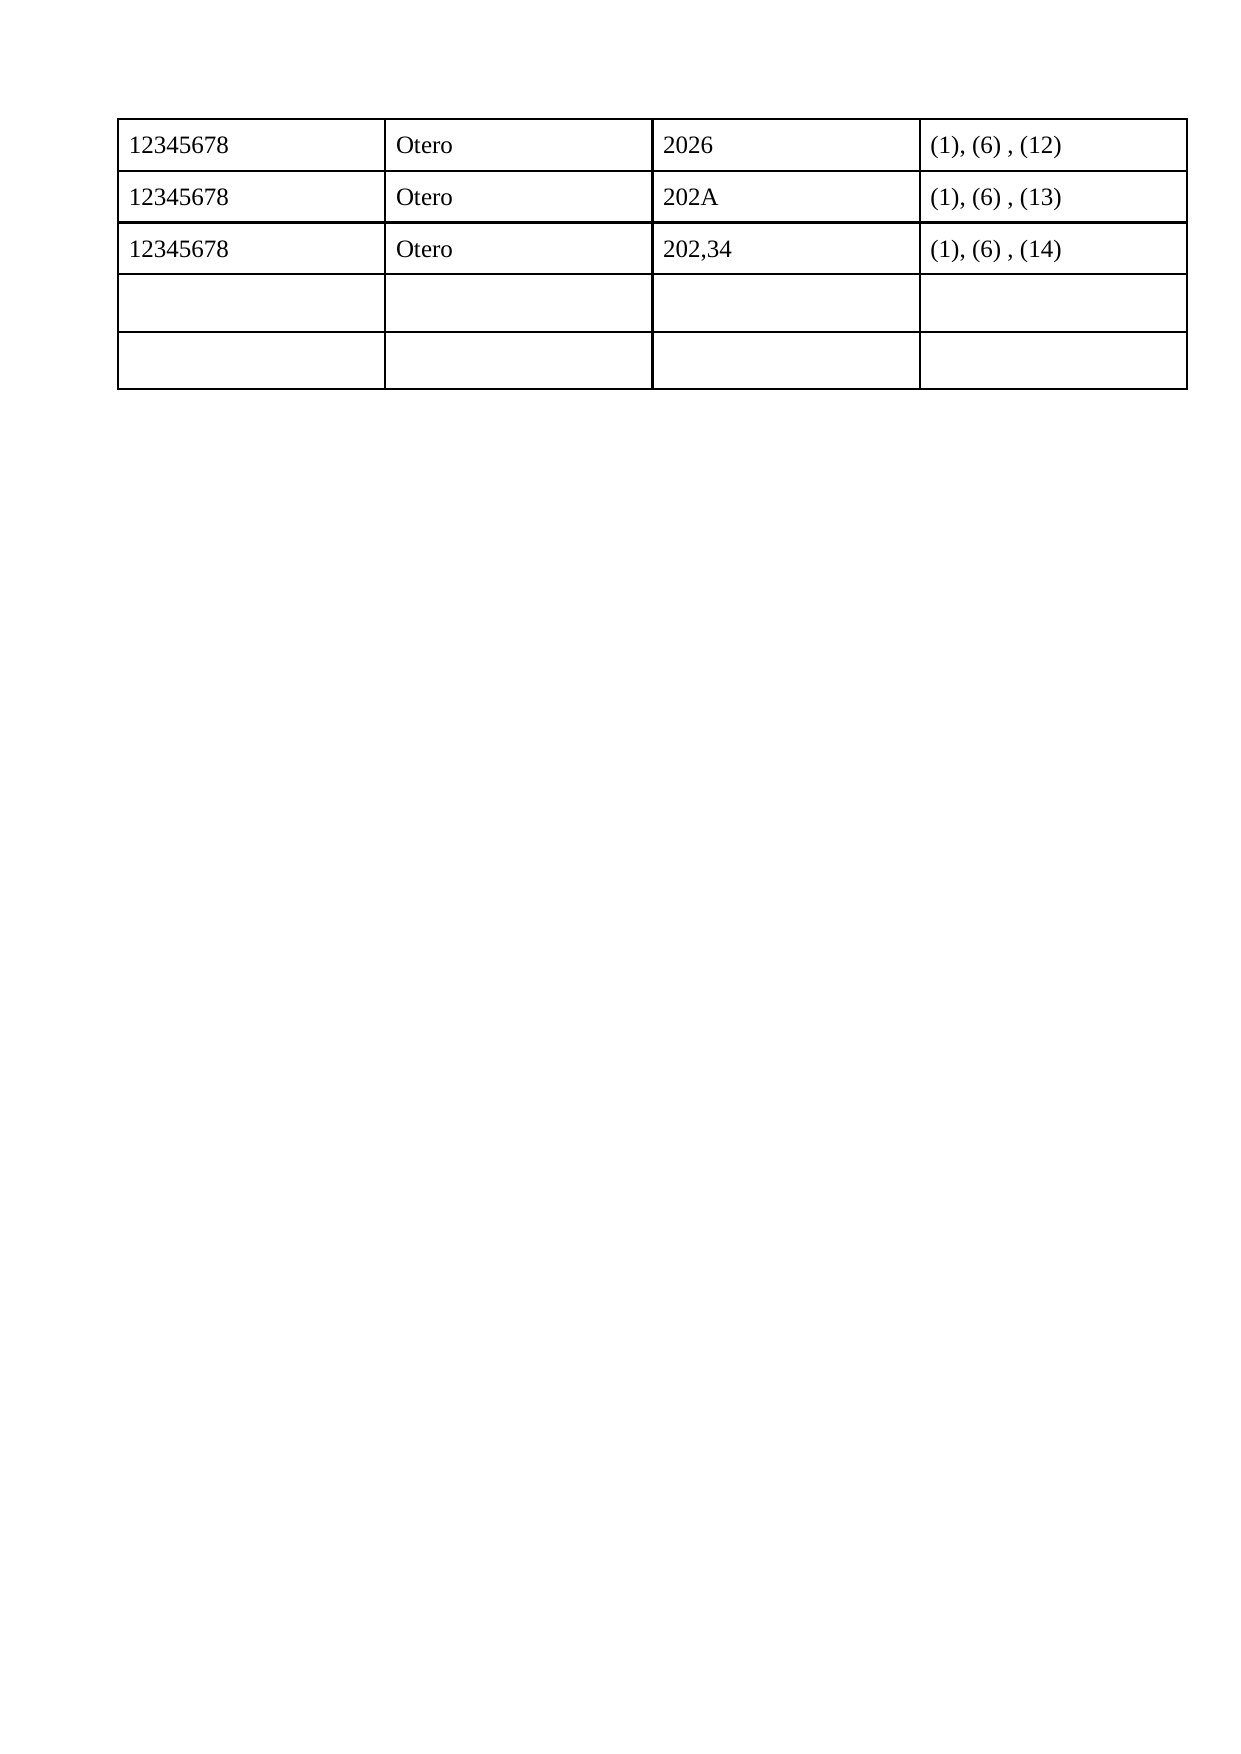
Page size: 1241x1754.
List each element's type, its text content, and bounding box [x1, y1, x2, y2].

table_cell 12345678 [119, 120, 384, 170]
table_cell Otero [386, 172, 651, 221]
table_cell 2026 [654, 120, 919, 170]
table_cell [386, 275, 651, 331]
table_cell [921, 275, 1186, 331]
table_cell [386, 333, 651, 388]
table_cell [654, 275, 919, 331]
table_cell [654, 333, 919, 388]
table_cell [119, 275, 384, 331]
table_cell Otero [386, 120, 651, 170]
table_cell Otero [386, 224, 651, 273]
table_cell (1), (6) , (13) [921, 172, 1186, 221]
table_cell (1), (6) , (14) [921, 224, 1186, 273]
table_cell (1), (6) , (12) [921, 120, 1186, 170]
table_cell 12345678 [119, 172, 384, 221]
table_cell 12345678 [119, 224, 384, 273]
table_cell [921, 333, 1186, 388]
table_cell 202,34 [654, 224, 919, 273]
table_cell [119, 333, 384, 388]
table_cell 202A [654, 172, 919, 221]
